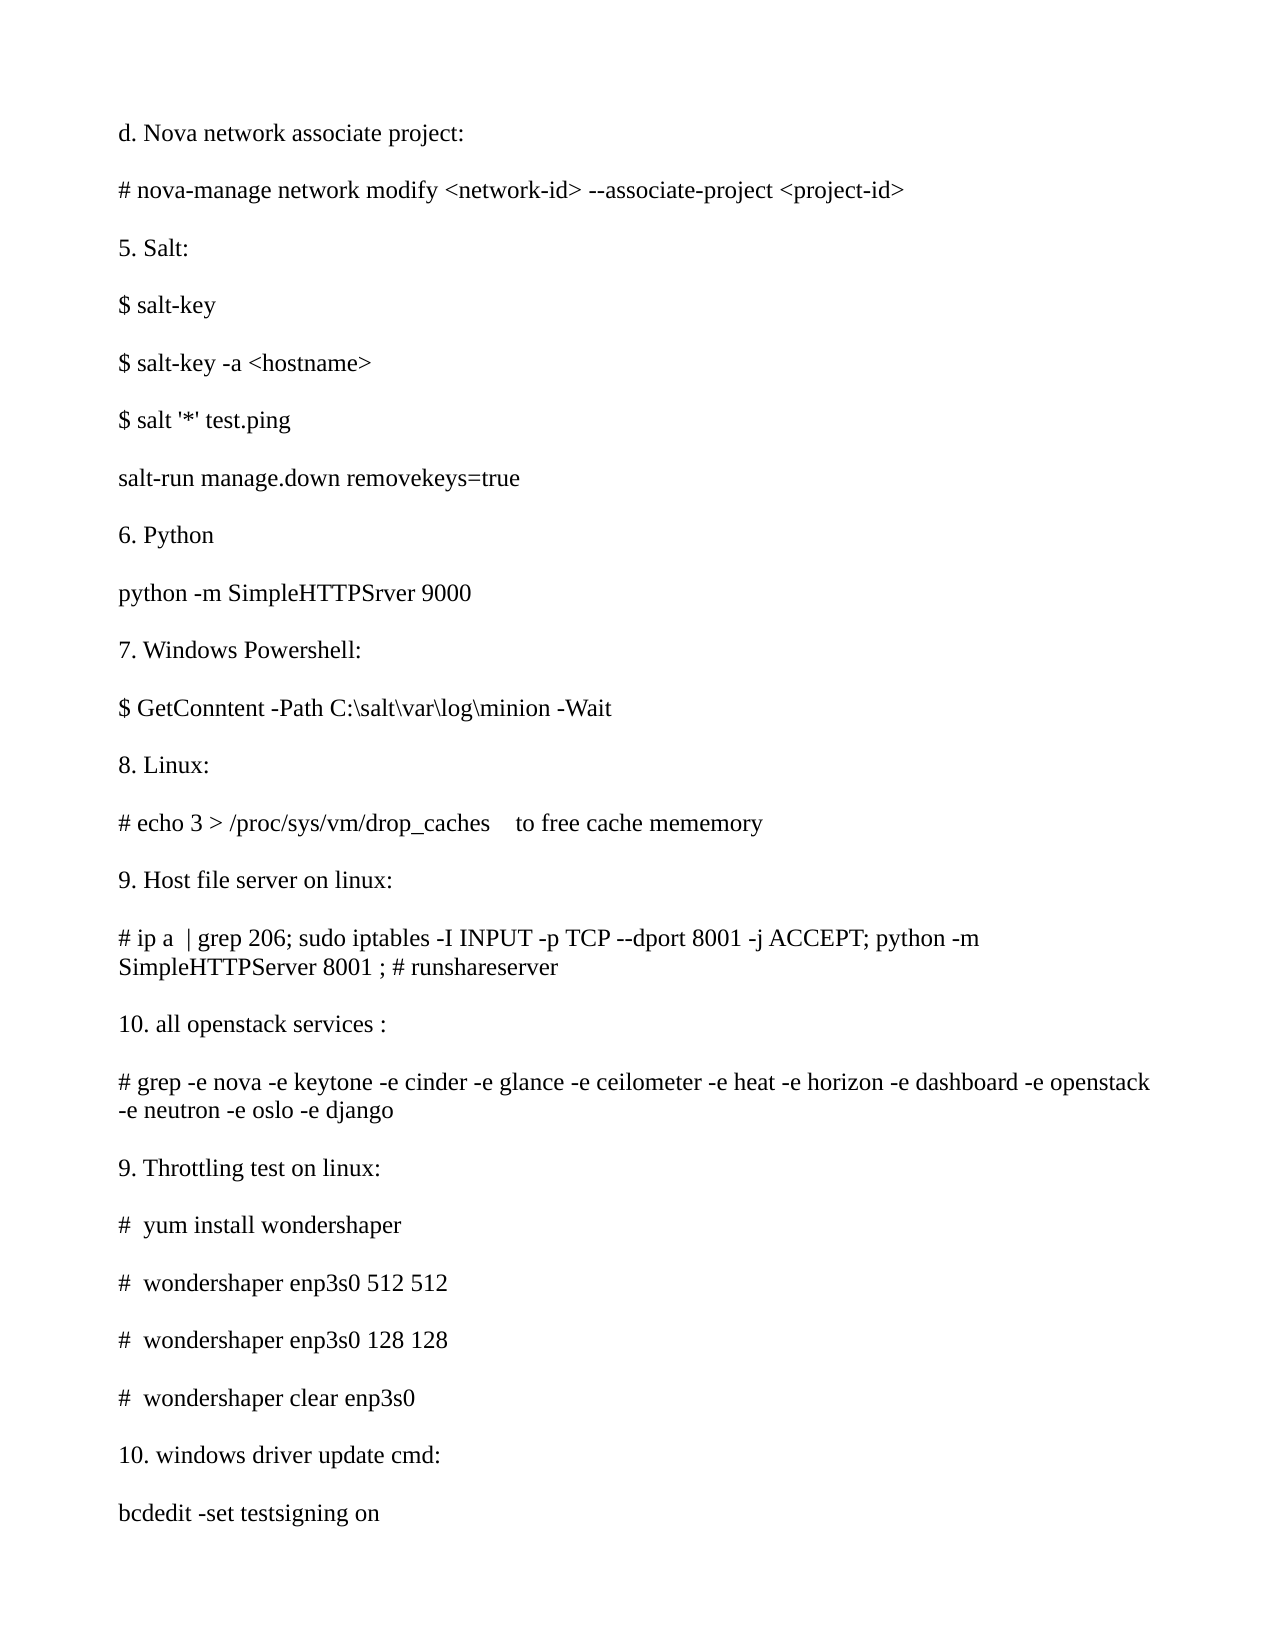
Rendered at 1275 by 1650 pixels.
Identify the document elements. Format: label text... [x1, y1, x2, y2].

text # nova-manage network modify <network-id> --associate-project <project-id> [118, 176, 1157, 204]
text 7. Windows Powershell: [118, 636, 1157, 664]
text # wondershaper clear enp3s0 [118, 1383, 1157, 1412]
text 5. Salt: [118, 233, 1157, 262]
text $ GetConntent -Path C:\salt\var\log\minion -Wait [118, 693, 1157, 722]
text # wondershaper enp3s0 128 128 [118, 1326, 1157, 1354]
text # yum install wondershaper [118, 1211, 1157, 1239]
text 8. Linux: [118, 751, 1157, 779]
text # ip a | grep 206; sudo iptables -I INPUT -p TCP --dport 8001 -j ACCEPT; python -m SimpleHTTPServer 8001 ; # runshareserver [118, 923, 1157, 981]
text 10. all openstack services : [118, 1009, 1157, 1038]
text $ salt-key [118, 291, 1157, 319]
text bcdedit -set testsigning on [118, 1498, 1157, 1527]
text 9. Throttling test on linux: [118, 1153, 1157, 1182]
text # wondershaper enp3s0 512 512 [118, 1268, 1157, 1297]
text 10. windows driver update cmd: [118, 1441, 1157, 1469]
text 6. Python [118, 521, 1157, 549]
text $ salt-key -a <hostname> [118, 348, 1157, 377]
text # grep -e nova -e keytone -e cinder -e glance -e ceilometer -e heat -e horizon -e dashboard -e openstack -e neutron -e oslo -e django [118, 1067, 1157, 1124]
text # echo 3 > /proc/sys/vm/drop_caches to free cache mememory [118, 808, 1157, 837]
text d. Nova network associate project: [118, 118, 1157, 147]
text salt-run manage.down removekeys=true [118, 463, 1157, 492]
text 9. Host file server on linux: [118, 866, 1157, 894]
text python -m SimpleHTTPSrver 9000 [118, 578, 1157, 607]
text $ salt '*' test.ping [118, 406, 1157, 434]
